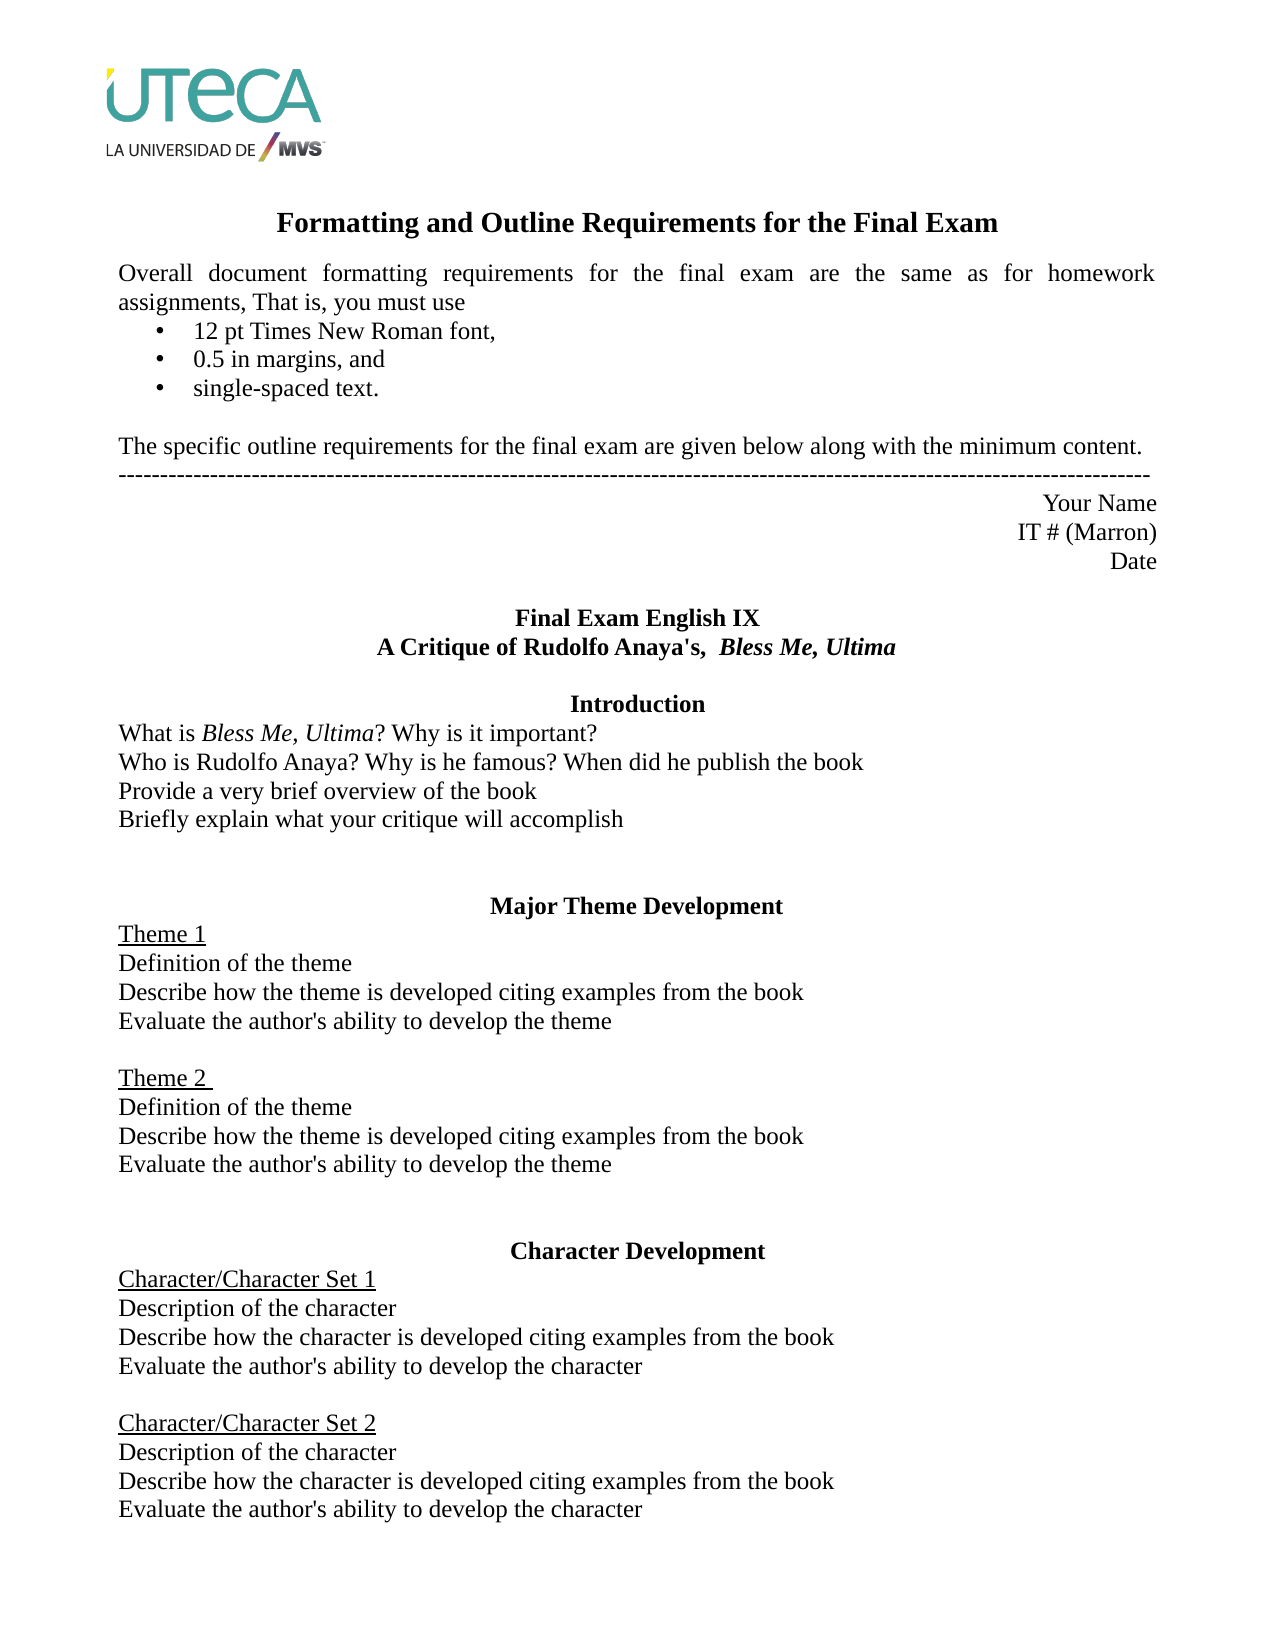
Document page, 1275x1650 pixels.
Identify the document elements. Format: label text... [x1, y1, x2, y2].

text Describe how the character is developed citing examples from the book [118, 1322, 1157, 1351]
text Date [118, 546, 1157, 574]
text A Critique of Rudolfo Anaya's, Bless Me, Ultima [118, 632, 1157, 661]
text Character/Character Set 2 [118, 1408, 1157, 1437]
list 12 pt Times New Roman font, [156, 316, 1157, 344]
text Describe how the theme is developed citing examples from the book [118, 977, 1157, 1006]
text Character/Character Set 1 [118, 1264, 1157, 1293]
text Briefly explain what your critique will accomplish [118, 804, 1157, 833]
text The specific outline requirements for the final exam are given below along with the minimum content. [118, 431, 1157, 459]
text IT # (Marron) [118, 517, 1157, 546]
text Evaluate the author's ability to develop the character [118, 1494, 1157, 1523]
text Formatting and Outline Requirements for the Final Exam [118, 205, 1157, 239]
text ---------------------------------------------------------------------------------------------------------------------------- [118, 459, 1157, 488]
list 0.5 in margins, and [156, 344, 1157, 373]
picture [104, 64, 328, 166]
text Evaluate the author's ability to develop the character [118, 1351, 1157, 1379]
text Who is Rudolfo Anaya? Why is he famous? When did he publish the book [118, 747, 1157, 776]
text Overall document formatting requirements for the final exam are the same as for homework assignments, That is, you must use [118, 258, 1157, 316]
text Introduction [118, 689, 1157, 718]
text Evaluate the author's ability to develop the theme [118, 1149, 1157, 1178]
text Description of the character [118, 1437, 1157, 1466]
text Theme 1 [118, 919, 1157, 948]
text Evaluate the author's ability to develop the theme [118, 1006, 1157, 1034]
text Major Theme Development [118, 891, 1157, 919]
text Your Name [118, 488, 1157, 517]
list single-spaced text. [156, 373, 1157, 402]
text Theme 2 [118, 1063, 1157, 1092]
text Description of the character [118, 1293, 1157, 1322]
text Provide a very brief overview of the book [118, 776, 1157, 804]
text Character Development [118, 1236, 1157, 1264]
text Describe how the theme is developed citing examples from the book [118, 1121, 1157, 1149]
text Final Exam English IX [118, 603, 1157, 632]
text What is Bless Me, Ultima? Why is it important? [118, 718, 1157, 747]
text Describe how the character is developed citing examples from the book [118, 1466, 1157, 1494]
text Definition of the theme [118, 948, 1157, 977]
text Definition of the theme [118, 1092, 1157, 1121]
